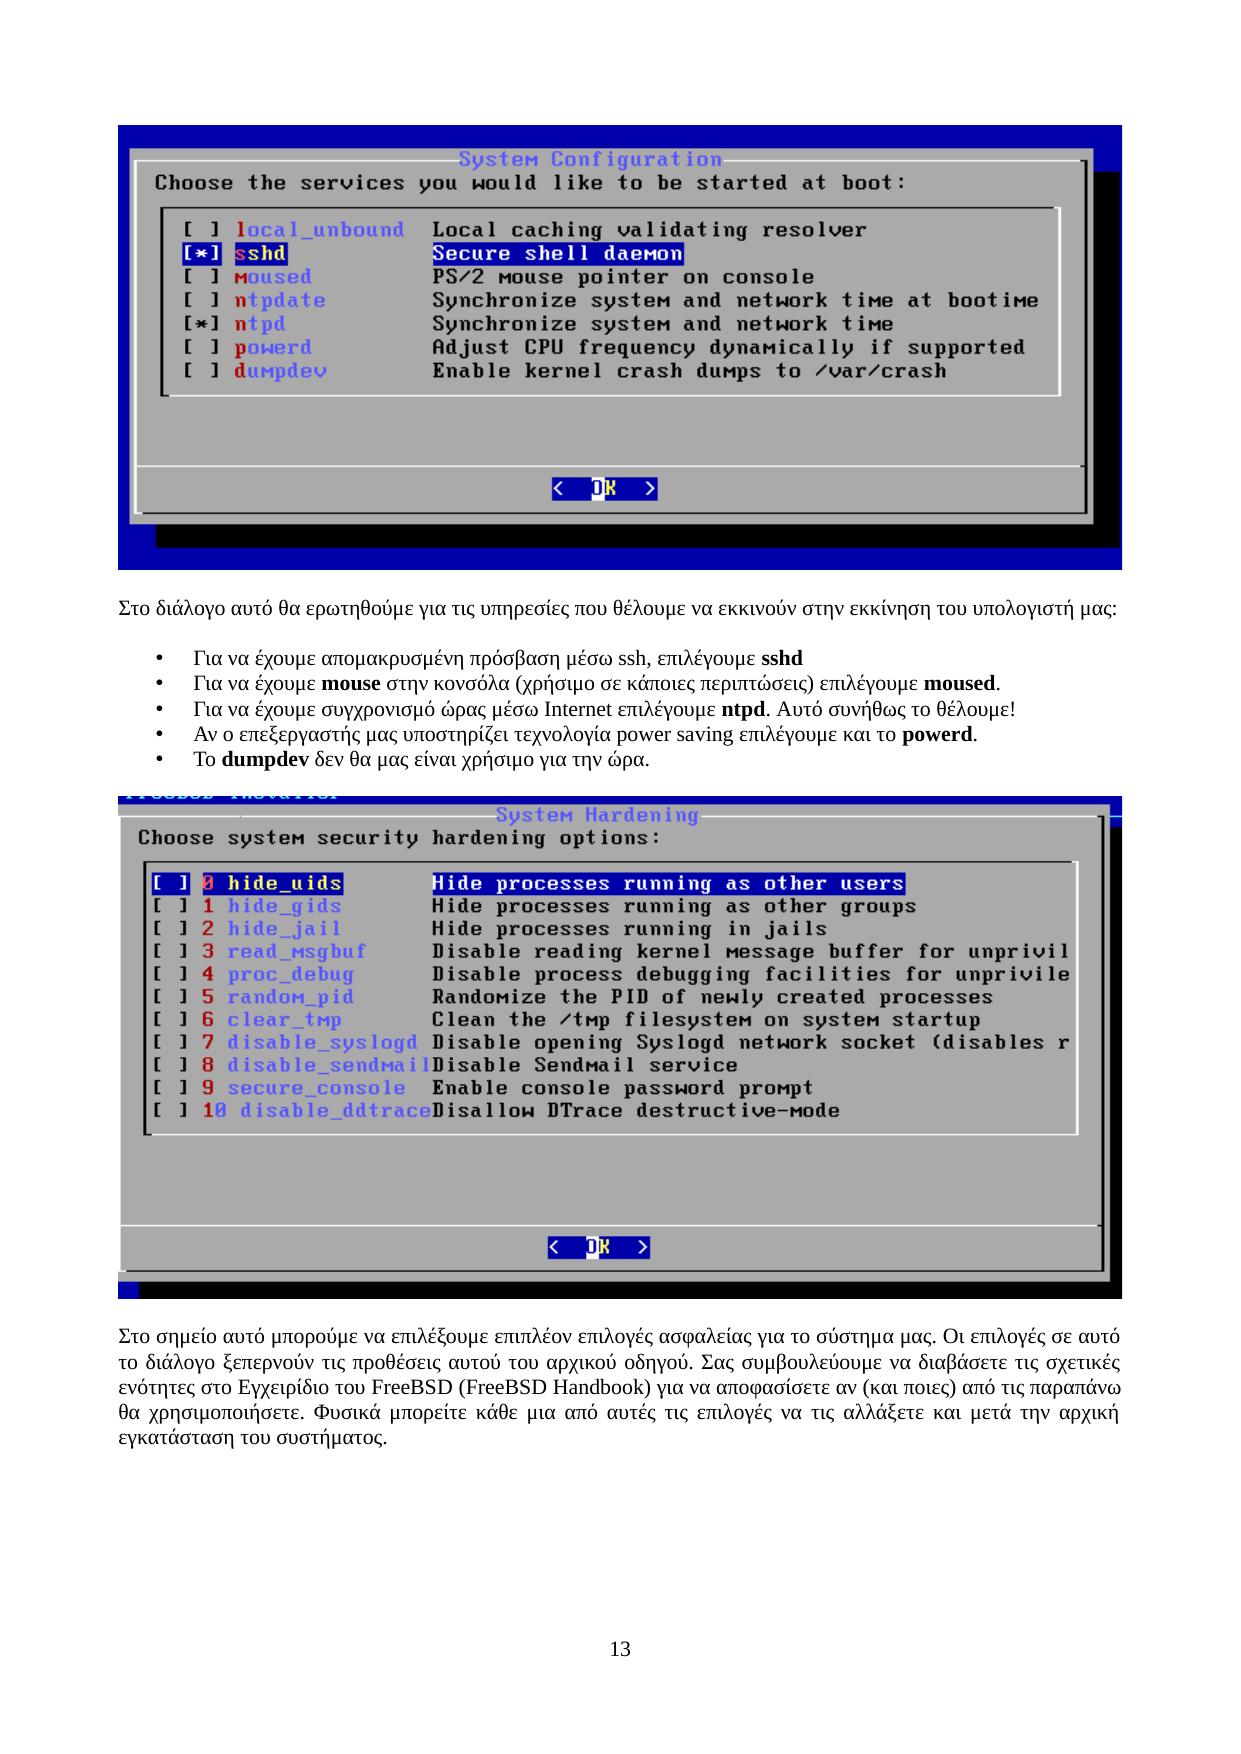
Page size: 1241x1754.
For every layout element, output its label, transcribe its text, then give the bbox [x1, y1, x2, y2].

list Για να έχουμε mouse στην κονσόλα (χρήσιμο σε κάποιες περιπτώσεις) επιλέγουμε moused. [156, 670, 1122, 696]
text Στο διάλογο αυτό θα ερωτηθούμε για τις υπηρεσίες που θέλουμε να εκκινούν στην εκκίνηση του υπολογιστή μας: [118, 595, 1122, 620]
list Το dumpdev δεν θα μας είναι χρήσιμο για την ώρα. [156, 746, 1122, 771]
list Για να έχουμε απομακρυσμένη πρόσβαση μέσω ssh, επιλέγουμε sshd [156, 645, 1122, 670]
text Στο σημείο αυτό μπορούμε να επιλέξουμε επιπλέον επιλογές ασφαλείας για το σύστημα μας. Οι επιλογές σε αυτό το διάλογο ξεπερνούν τις προθέσεις αυτού του αρχικού οδηγού. Σας συμβουλεύουμε να διαβάσετε τις σχετικές ενότητες στο Εγχειρίδιο του FreeBSD (FreeBSD Handbook) για να αποφασίσετε αν (και ποιες) από τις παραπάνω θα χρησιμοποιήσετε. Φυσικά μπορείτε κάθε μια από αυτές τις επιλογές να τις αλλάξετε και μετά την αρχική εγκατάσταση του συστήματος. [118, 1323, 1122, 1449]
list Αν ο επεξεργαστής μας υποστηρίζει τεχνολογία power saving επιλέγουμε και το powerd. [156, 721, 1122, 746]
list Για να έχουμε συγχρονισμό ώρας μέσω Internet επιλέγουμε ntpd. Αυτό συνήθως το θέλουμε! [156, 696, 1122, 721]
